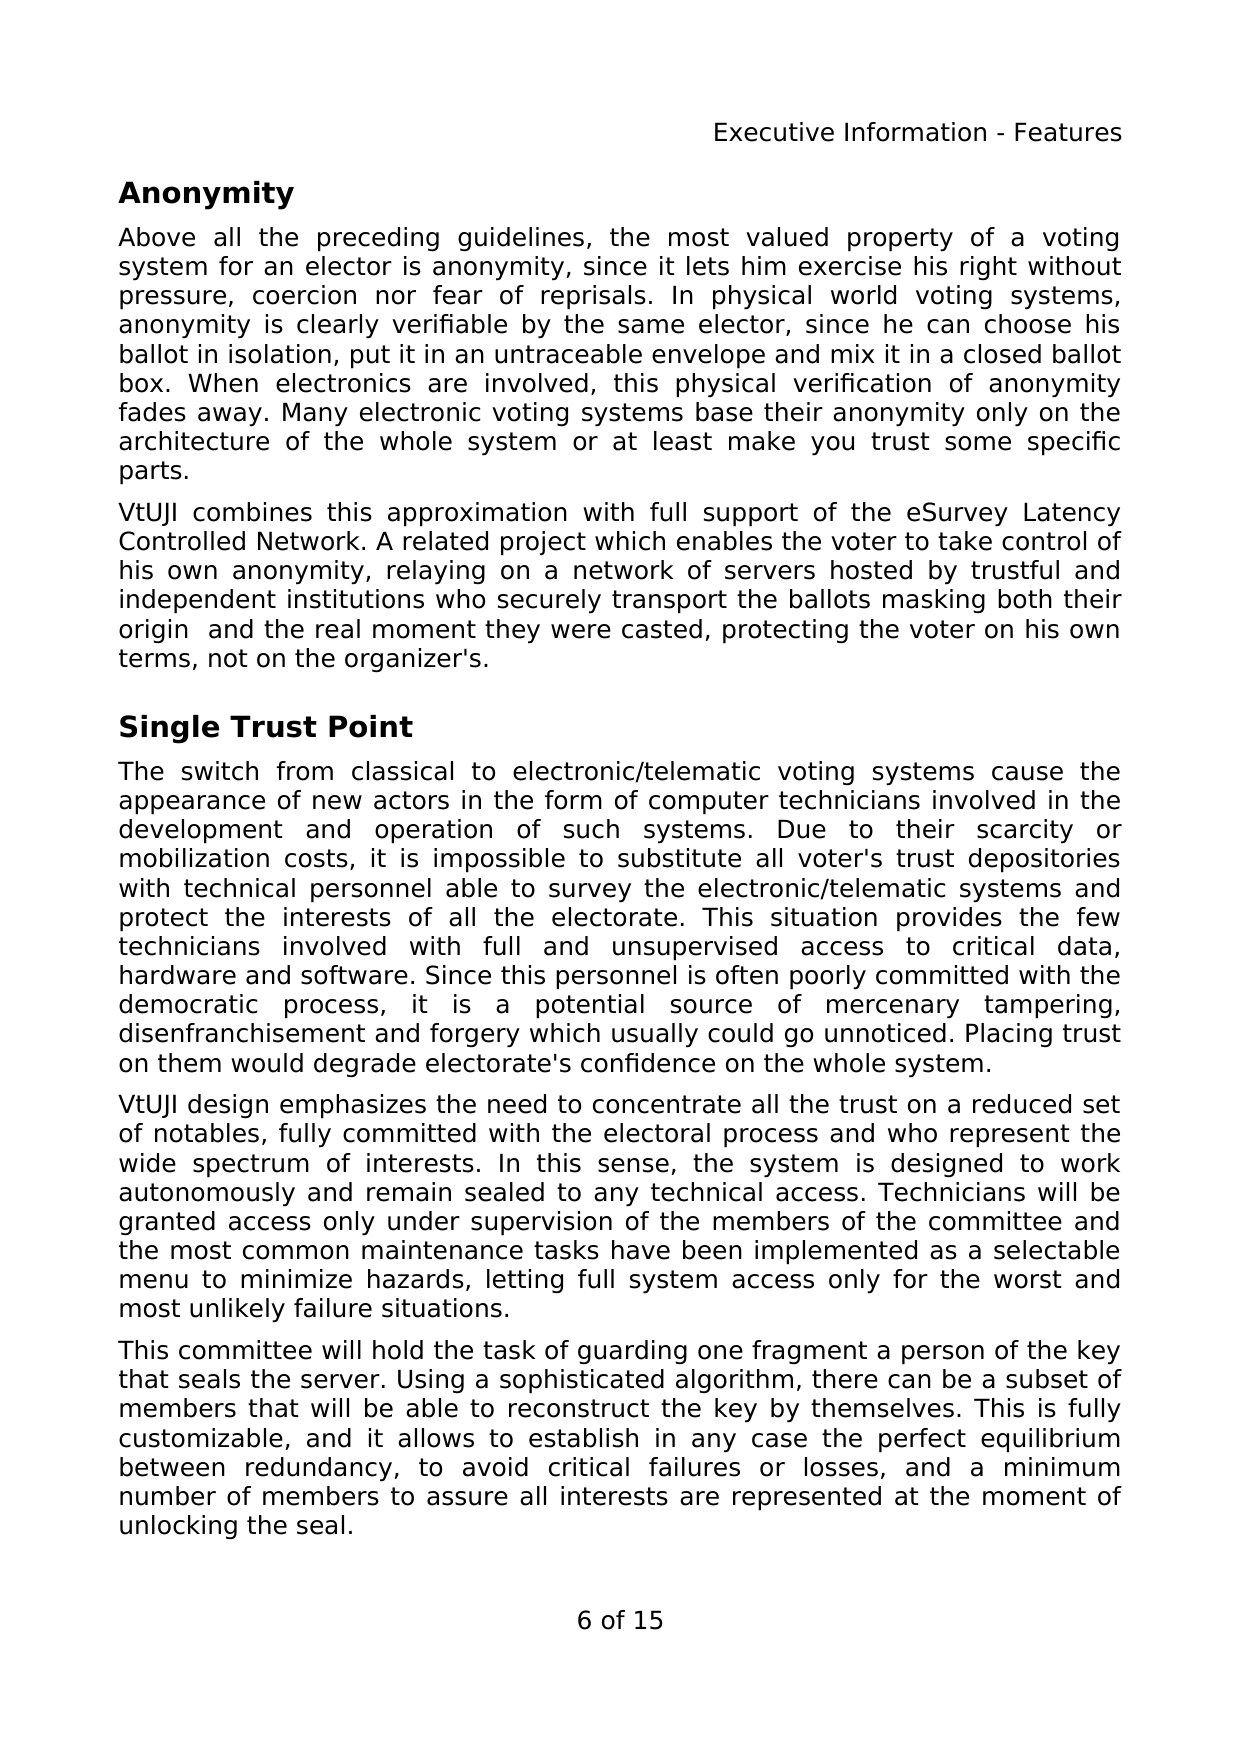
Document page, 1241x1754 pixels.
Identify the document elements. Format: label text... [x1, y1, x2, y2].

text VtUJI combines this approximation with full support of the eSurvey Latency Controlled Network. A related project which enables the voter to take control of his own anonymity, relaying on a network of servers hosted by trustful and independent institutions who securely transport the ballots masking both their origin and the real moment they were casted, protecting the voter on his own terms, not on the organizer's. [118, 498, 1122, 673]
subtitle Single Trust Point [118, 711, 1122, 745]
text Above all the preceding guidelines, the most valued property of a voting system for an elector is anonymity, since it lets him exercise his right without pressure, coercion nor fear of reprisals. In physical world voting systems, anonymity is clearly verifiable by the same elector, since he can choose his ballot in isolation, put it in an untraceable envelope and mix it in a closed ballot box. When electronics are involved, this physical verification of anonymity fades away. Many electronic voting systems base their anonymity only on the architecture of the whole system or at least make you trust some specific parts. [118, 223, 1122, 486]
text This committee will hold the task of guarding one fragment a person of the key that seals the server. Using a sophisticated algorithm, there can be a subset of members that will be able to reconstruct the key by themselves. This is fully customizable, and it allows to establish in any case the perfect equilibrium between redundancy, to avoid critical failures or losses, and a minimum number of members to assure all interests are represented at the moment of unlocking the seal. [118, 1336, 1122, 1541]
subtitle Anonymity [118, 177, 1122, 211]
text VtUJI design emphasizes the need to concentrate all the trust on a reduced set of notables, fully committed with the electoral process and who represent the wide spectrum of interests. In this sense, the system is designed to work autonomously and remain sealed to any technical access. Technicians will be granted access only under supervision of the members of the committee and the most common maintenance tasks have been implemented as a selectable menu to minimize hazards, letting full system access only for the worst and most unlikely failure situations. [118, 1091, 1122, 1324]
text The switch from classical to electronic/telematic voting systems cause the appearance of new actors in the form of computer technicians involved in the development and operation of such systems. Due to their scarcity or mobilization costs, it is impossible to substitute all voter's trust depositories with technical personnel able to survey the electronic/telematic systems and protect the interests of all the electorate. This situation provides the few technicians involved with full and unsupervised access to critical data, hardware and software. Since this personnel is often poorly committed with the democratic process, it is a potential source of mercenary tampering, disenfranchisement and forgery which usually could go unnoticed. Placing trust on them would degrade electorate's confidence on the whole system. [118, 757, 1122, 1078]
